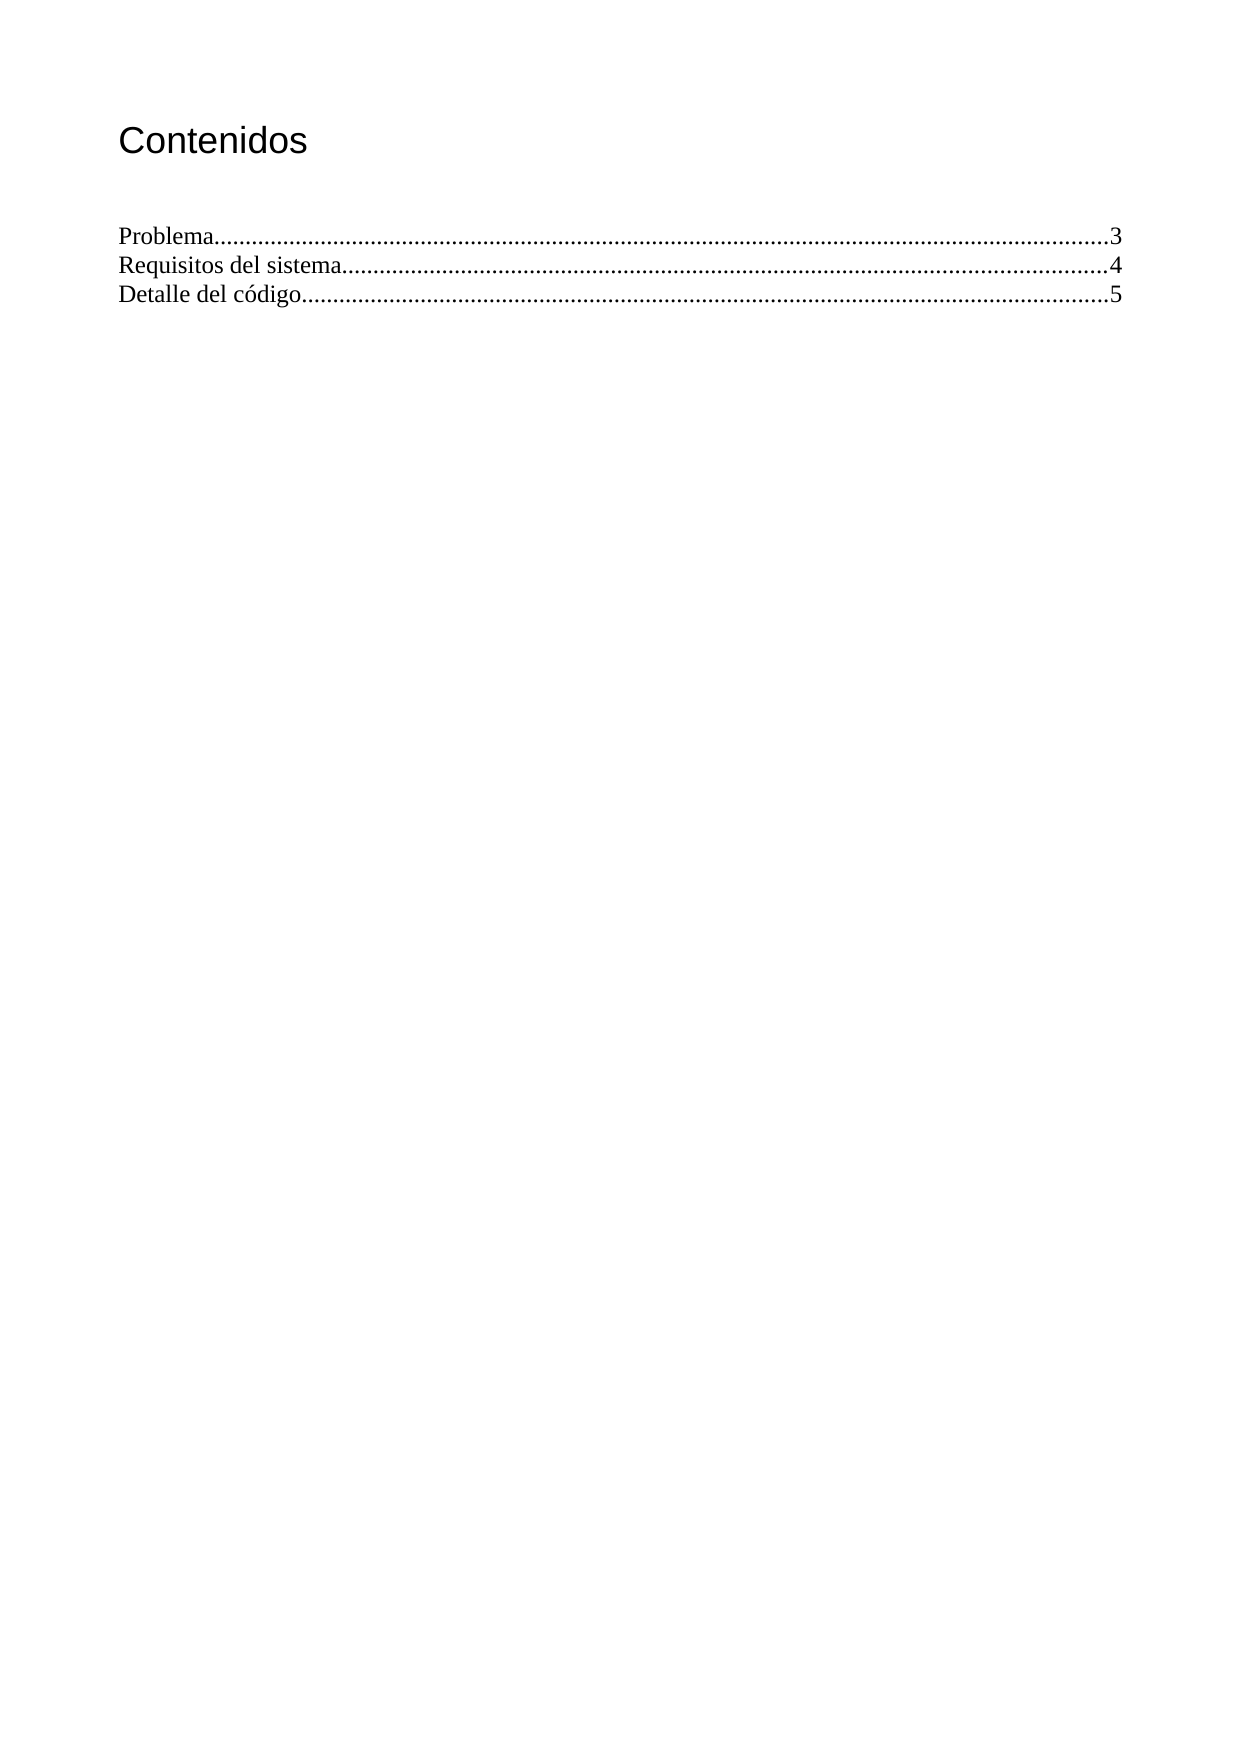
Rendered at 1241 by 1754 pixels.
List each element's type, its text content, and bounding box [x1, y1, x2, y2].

text Requisitos del sistema 4 [118, 250, 1122, 279]
subtitle Contenidos [118, 118, 1122, 161]
text Problema 3 [118, 221, 1122, 250]
text Detalle del código 5 [118, 279, 1122, 308]
